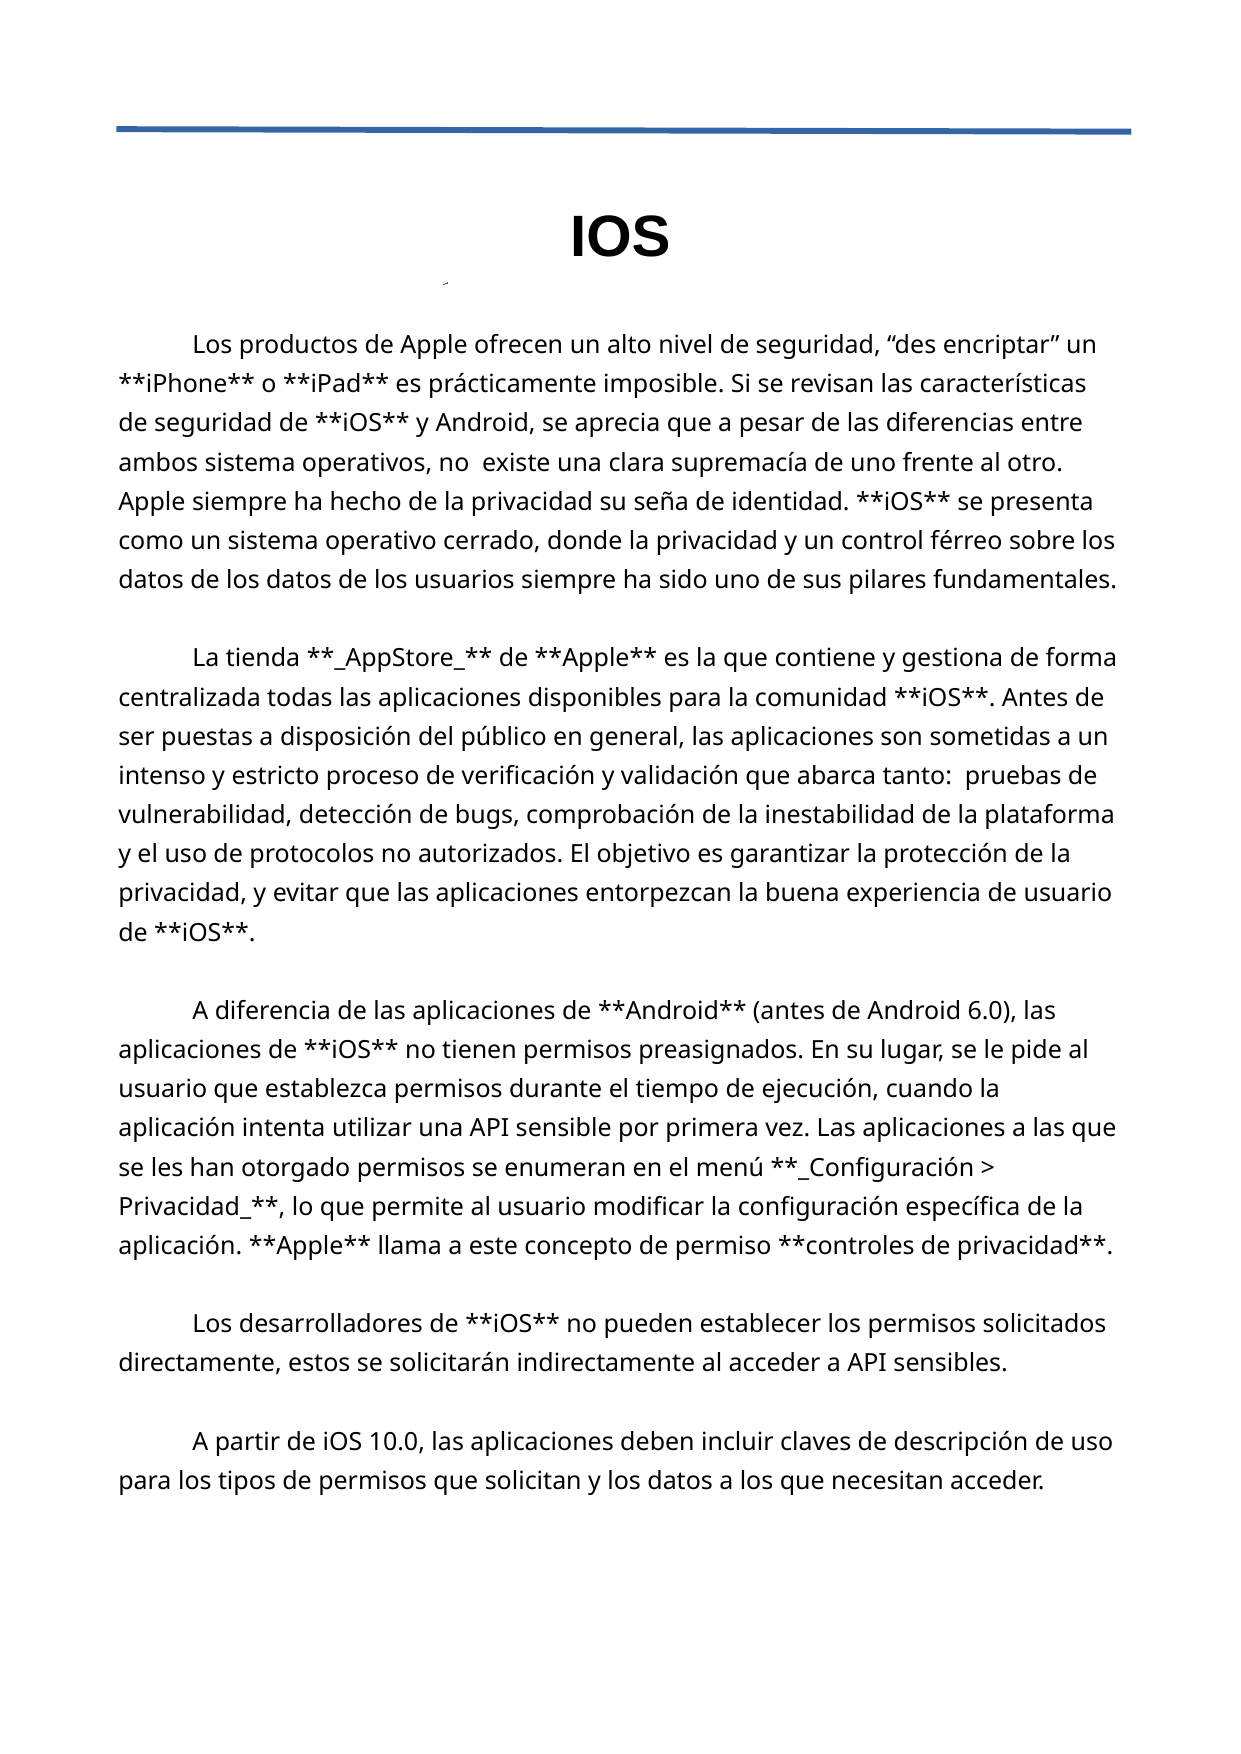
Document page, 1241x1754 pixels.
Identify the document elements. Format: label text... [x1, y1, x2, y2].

text Los productos de Apple ofrecen un alto nivel de seguridad, “des encriptar” un **iPhone** o **iPad** es prácticamente imposible. Si se revisan las características de seguridad de **iOS** y Android, se aprecia que a pesar de las diferencias entre ambos sistema operativos, no existe una clara supremacía de uno frente al otro. Apple siempre ha hecho de la privacidad su seña de identidad. **iOS** se presenta como un sistema operativo cerrado, donde la privacidad y un control férreo sobre los datos de los datos de los usuarios siempre ha sido uno de sus pilares fundamentales. La tienda **_AppStore_** de **Apple** es la que contiene y gestiona de forma centralizada todas las aplicaciones disponibles para la comunidad **iOS**. Antes de ser puestas a disposición del público en general, las aplicaciones son sometidas a un intenso y estricto proceso de verificación y validación que abarca tanto: pruebas de vulnerabilidad, detección de bugs, comprobación de la inestabilidad de la plataforma y el uso de protocolos no autorizados. El objetivo es garantizar la protección de la privacidad, y evitar que las aplicaciones entorpezcan la buena experiencia de usuario de **iOS**. A diferencia de las aplicaciones de **Android** (antes de Android 6.0), las aplicaciones de **iOS** no tienen permisos preasignados. En su lugar, se le pide al usuario que establezca permisos durante el tiempo de ejecución, cuando la aplicación intenta utilizar una API sensible por primera vez. Las aplicaciones a las que se les han otorgado permisos se enumeran en el menú **_Configuración > Privacidad_**, lo que permite al usuario modificar la configuración específica de la aplicación. **Apple** llama a este concepto de permiso **controles de privacidad**. Los desarrolladores de **iOS** no pueden establecer los permisos solicitados directamente, estos se solicitarán indirectamente al acceder a API sensibles. A partir de iOS 10.0, las aplicaciones deben incluir claves de descripción de uso para los tipos de permisos que solicitan y los datos a los que necesitan acceder. [118, 327, 1122, 1497]
title IOS [118, 201, 1122, 268]
